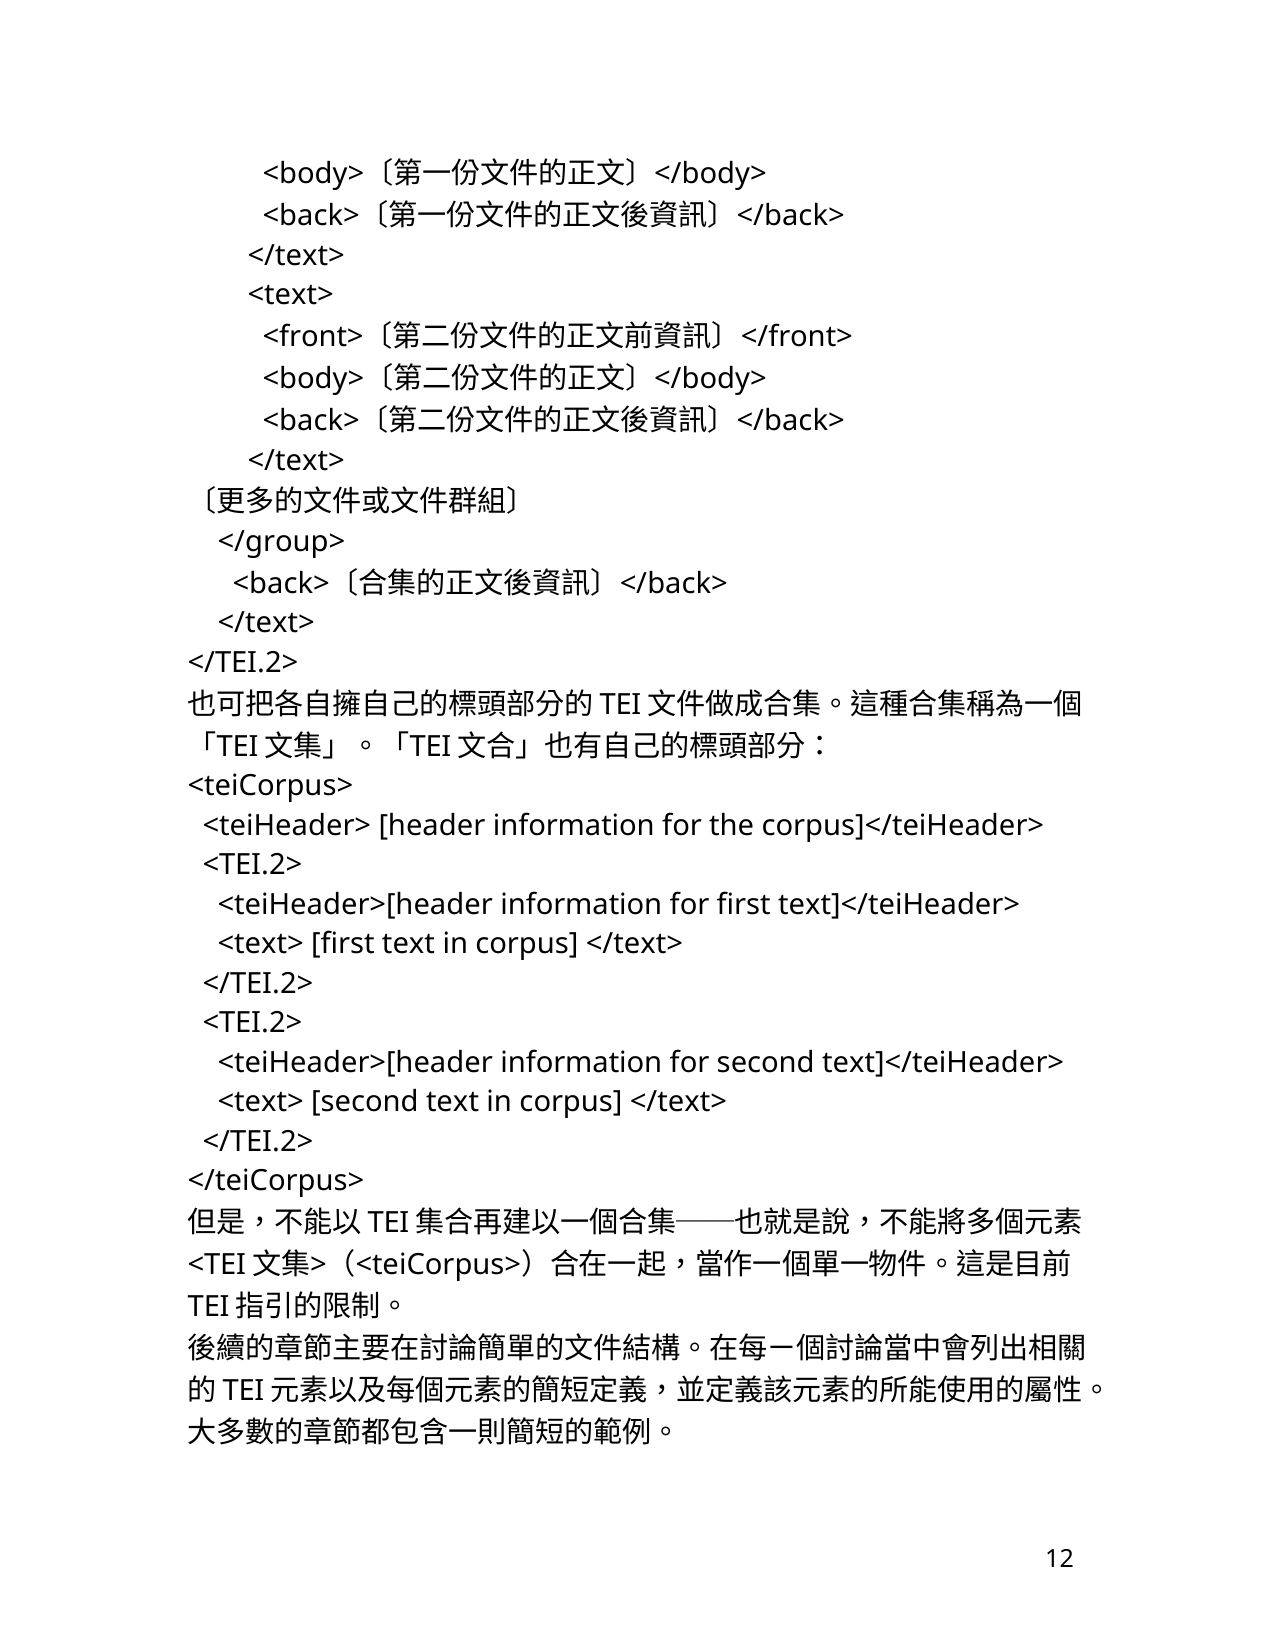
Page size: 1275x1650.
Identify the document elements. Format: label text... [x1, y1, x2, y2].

text <teiCorpus> [187, 765, 1087, 804]
text 〔更多的文件或文件群組〕 [187, 478, 1087, 520]
text <teiHeader>[header information for first text]</teiHeader> [187, 883, 1087, 923]
text <back>〔第二份文件的正文後資訊〕</back> [187, 397, 1087, 439]
text 後續的章節主要在討論簡單的文件結構。在每ㄧ個討論當中會列出相關的TEI元素以及每個元素的簡短定義，並定義該元素的所能使用的屬性。大多數的章節都包含一則簡短的範例。 [187, 1325, 1087, 1451]
text </group> [187, 520, 1087, 560]
text </text> [187, 602, 1087, 641]
text <text> [187, 273, 1087, 313]
text </text> [187, 234, 1087, 273]
text </TEI.2> [187, 962, 1087, 1002]
text 但是，不能以TEI集合再建以一個合集──也就是說，不能將多個元素<TEI文集>（<teiCorpus>）合在一起，當作一個單一物件。這是目前TEI指引的限制。 [187, 1199, 1087, 1325]
text <body>〔第二份文件的正文〕</body> [187, 355, 1087, 397]
text <body>〔第一份文件的正文〕</body> [187, 150, 1087, 192]
text </text> [187, 439, 1087, 478]
text </teiCorpus> [187, 1159, 1087, 1199]
text 也可把各自擁自己的標頭部分的TEI文件做成合集。這種合集稱為一個「TEI文集」。「TEI文合」也有自己的標頭部分： [187, 681, 1087, 765]
text </TEI.2> [187, 1120, 1087, 1159]
text </TEI.2> [187, 641, 1087, 681]
text <front>〔第二份文件的正文前資訊〕</front> [187, 313, 1087, 355]
text <teiHeader>[header information for second text]</teiHeader> [187, 1041, 1087, 1081]
text <TEI.2> [187, 1002, 1087, 1041]
text <text> [second text in corpus] </text> [187, 1081, 1087, 1120]
text <teiHeader> [header information for the corpus]</teiHeader> [187, 804, 1087, 844]
text <back>〔合集的正文後資訊〕</back> [187, 560, 1087, 602]
text <TEI.2> [187, 844, 1087, 883]
text <text> [first text in corpus] </text> [187, 923, 1087, 962]
text <back>〔第一份文件的正文後資訊〕</back> [187, 192, 1087, 234]
